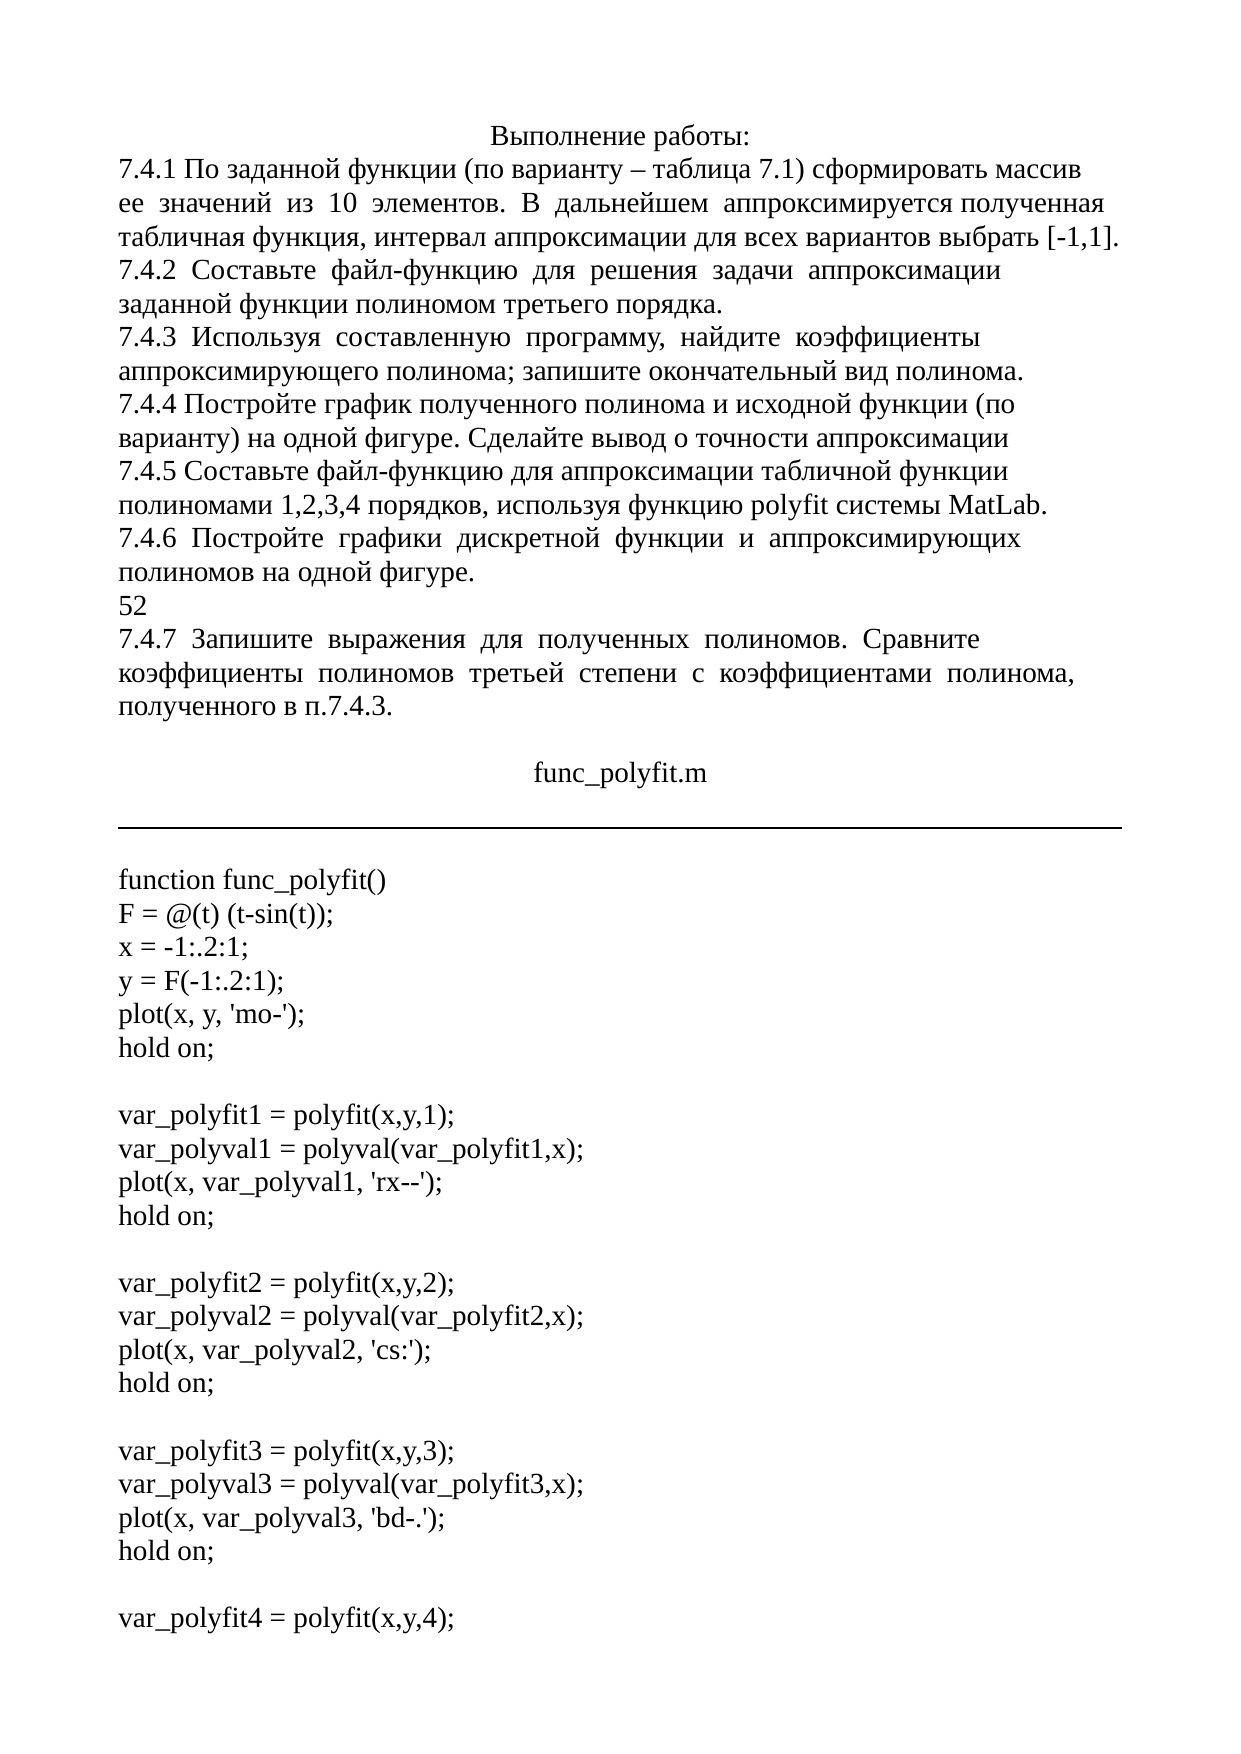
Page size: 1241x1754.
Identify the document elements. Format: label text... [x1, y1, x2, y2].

text hold on; [118, 1030, 1122, 1064]
text plot(x, var_polyval3, 'bd-.'); [118, 1500, 1122, 1533]
text func_polyfit.m [118, 755, 1122, 789]
text x = -1:.2:1; [118, 929, 1122, 963]
text F = @(t) (t-sin(t)); [118, 896, 1122, 929]
text var_polyfit3 = polyfit(x,y,3); [118, 1433, 1122, 1466]
text var_polyfit2 = polyfit(x,y,2); [118, 1265, 1122, 1298]
text 7.4.4 Постройте график полученного полинома и исходной функции (по варианту) на одной фигуре. Сделайте вывод о точности аппроксимации [118, 386, 1122, 453]
text 7.4.6 Постройте графики дискретной функции и аппроксимирующих полиномов на одной фигуре. [118, 521, 1122, 588]
text 52 [118, 588, 1122, 621]
text function func_polyfit() [118, 862, 1122, 896]
text var_polyval2 = polyval(var_polyfit2,x); [118, 1298, 1122, 1332]
text y = F(-1:.2:1); [118, 963, 1122, 997]
text 7.4.3 Используя составленную программу, найдите коэффициенты аппроксимирующего полинома; запишите окончательный вид полинома. [118, 319, 1122, 386]
text var_polyval3 = polyval(var_polyfit3,x); [118, 1466, 1122, 1500]
text var_polyfit1 = polyfit(x,y,1); [118, 1097, 1122, 1131]
text Выполнение работы: [118, 118, 1122, 152]
text plot(x, var_polyval2, 'cs:'); [118, 1332, 1122, 1366]
text plot(x, var_polyval1, 'rx--'); [118, 1164, 1122, 1198]
text 7.4.5 Составьте файл-функцию для аппроксимации табличной функции полиномами 1,2,3,4 порядков, используя функцию polyfit системы MatLab. [118, 453, 1122, 521]
text 7.4.7 Запишите выражения для полученных полиномов. Сравните коэффициенты полиномов третьей степени с коэффициентами полинома, полученного в п.7.4.3. [118, 621, 1122, 722]
text var_polyval1 = polyval(var_polyfit1,x); [118, 1131, 1122, 1164]
text 7.4.1 По заданной функции (по варианту – таблица 7.1) сформировать массив ее значений из 10 элементов. В дальнейшем аппроксимируется полученная табличная функция, интервал аппроксимации для всех вариантов выбрать [-1,1]. [118, 152, 1122, 252]
text hold on; [118, 1366, 1122, 1399]
text hold on; [118, 1533, 1122, 1567]
text plot(x, y, 'mo-'); [118, 997, 1122, 1030]
text hold on; [118, 1198, 1122, 1231]
text 7.4.2 Составьте файл-функцию для решения задачи аппроксимации заданной функции полиномом третьего порядка. [118, 252, 1122, 319]
text var_polyfit4 = polyfit(x,y,4); [118, 1600, 1122, 1634]
